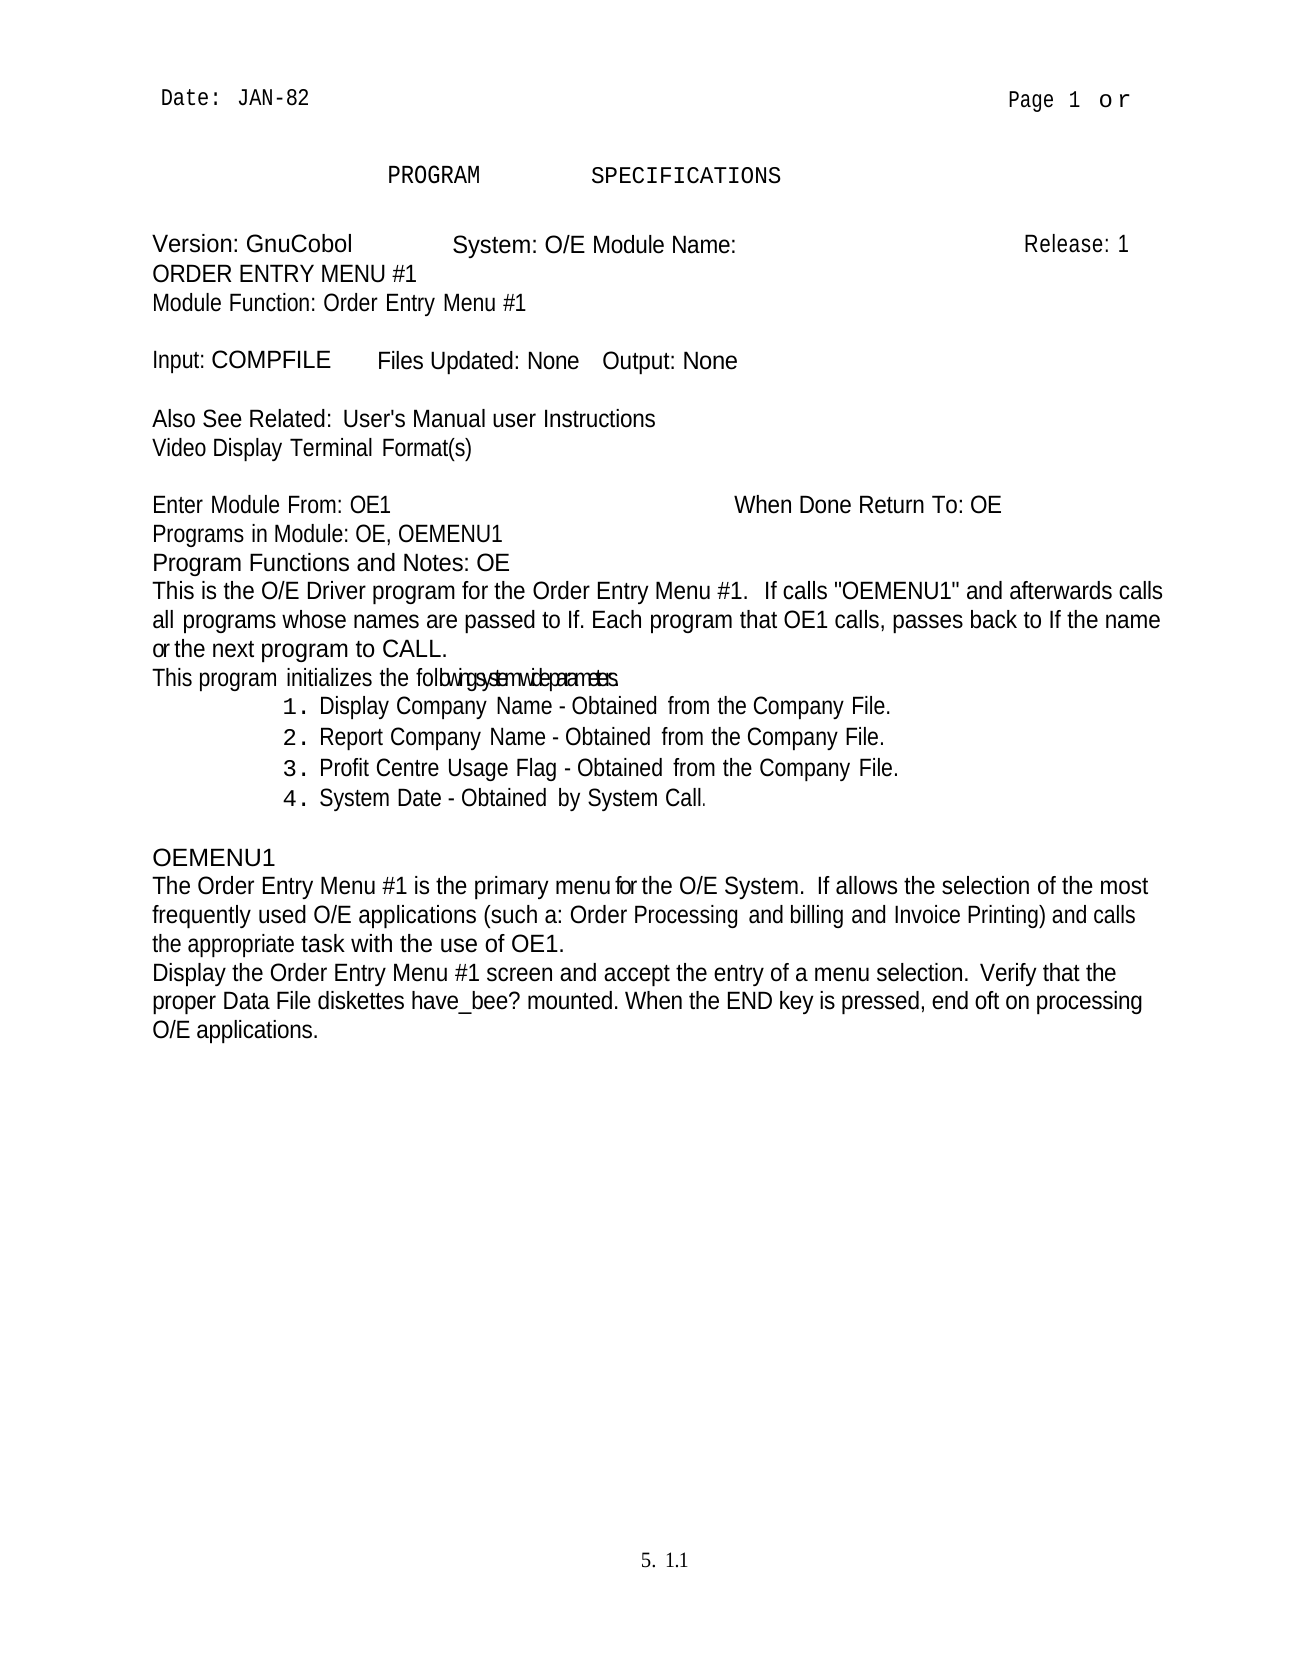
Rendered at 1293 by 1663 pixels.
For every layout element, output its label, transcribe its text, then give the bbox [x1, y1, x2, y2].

text Video Display Terminal Format(s) [152, 432, 1168, 461]
list Profit Centre Usage Flag - Obtained from the Company File. [282, 752, 1168, 783]
text OEMENU1 [152, 842, 1168, 871]
text Module Function: Order Entry Menu #1 [152, 288, 1168, 316]
text Release: 1 [1024, 229, 1168, 258]
list Display Company Name - Obtained from the Company File. [282, 691, 1168, 722]
text This is the O/E Driver program for the Order Entry Menu #1. If calls "OEMENU1" and afterwards calls all programs whose names are passed to If. Each program that OE1 calls, passes back to If the name or the next program to CALL. [152, 576, 1168, 662]
text The Order Entry Menu #1 is the primary menu for the O/E System. If allows the selection of the most frequently used O/E applications (such a: Order Processing and billing and Invoice Printing) and calls the appropriate task with the use of OE1. [152, 871, 1168, 957]
list System Date - Obtained by System Call. [282, 783, 1168, 814]
text This program initializes the following system wide parameters. [152, 662, 1168, 691]
list Report Company Name - Obtained from the Company File. [282, 722, 1168, 752]
text Enter Module From: OE1 [152, 490, 568, 519]
text When Done Return To: OE [734, 490, 1168, 519]
text Version: GnuCobol System: O/E Module Name: ORDER ENTRY MENU #1 [152, 229, 808, 288]
text Also See Related: User's Manual user Instructions [152, 404, 1168, 432]
text Input: COMPFILE Files Updated: None Output: None [152, 345, 1168, 375]
text Display the Order Entry Menu #1 screen and accept the entry of a menu selection. Verify that the proper Data File diskettes have_bee? mounted. When the END key is pressed, end oft on processing O/E applications. [152, 957, 1168, 1044]
text Programs in Module: OE, OEMENU1 Program Functions and Notes: OE [152, 519, 568, 576]
